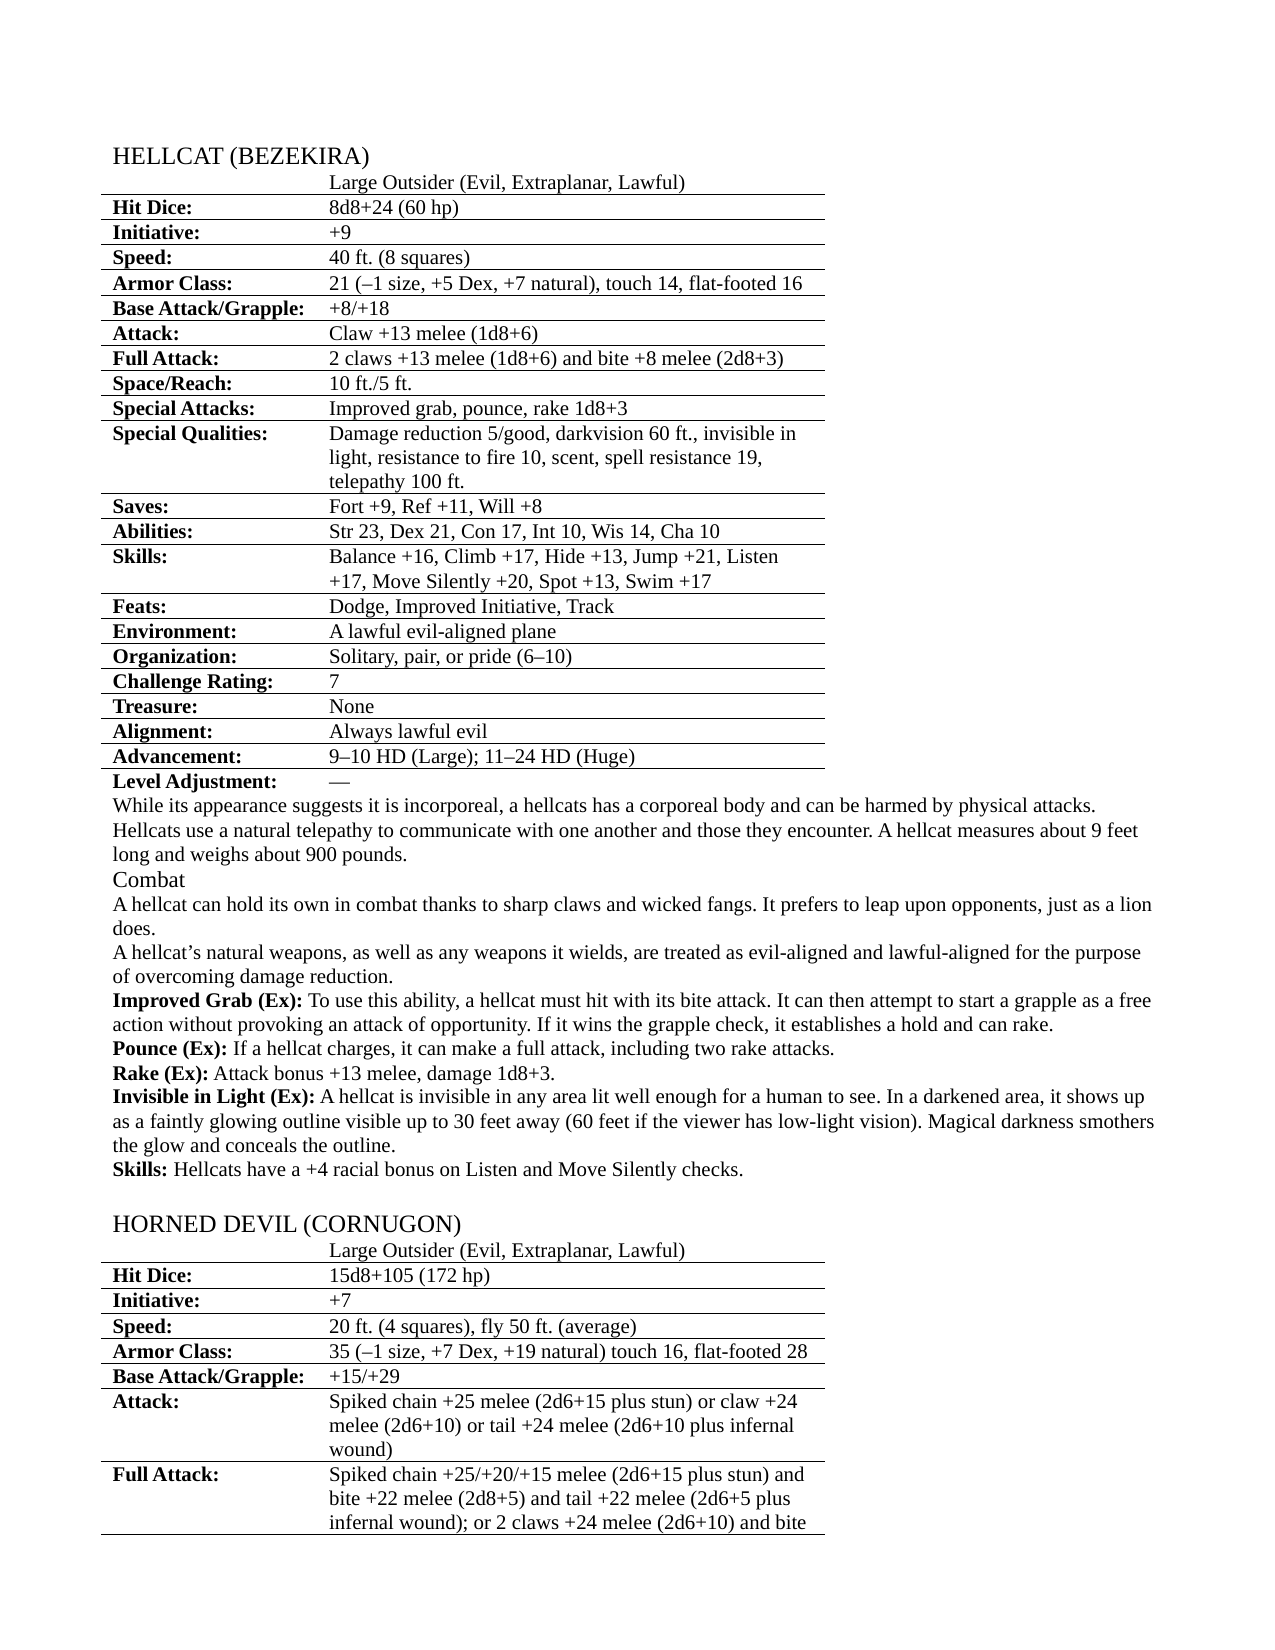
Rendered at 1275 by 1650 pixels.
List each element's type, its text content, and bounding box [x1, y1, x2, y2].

table_cell Saves: [101, 494, 318, 518]
text Skills: Hellcats have a +4 racial bonus on Listen and Move Silently checks. [112, 1157, 1162, 1181]
table_cell Environment: [101, 619, 318, 643]
text HORNED DEVIL (CORNUGON) [112, 1209, 1162, 1238]
text A hellcat can hold its own in combat thanks to sharp claws and wicked fangs. It prefers to leap upon opponents, just as a lion does. [112, 892, 1162, 940]
table_cell Spiked chain +25/+20/+15 melee (2d6+15 plus stun) and bite +22 melee (2d8+5) and tail +22 melee (2d6+5 plus infernal wound); or 2 claws +24 melee (2d6+10) and bite [318, 1462, 825, 1534]
text A hellcat’s natural weapons, as well as any weapons it wields, are treated as evil-aligned and lawful-aligned for the purpose of overcoming damage reduction. [112, 940, 1162, 988]
table_cell Advancement: [101, 744, 318, 768]
table_cell Claw +13 melee (1d8+6) [318, 321, 825, 345]
table_cell Always lawful evil [318, 719, 825, 743]
table_cell Hit Dice: [101, 1263, 318, 1287]
text Invisible in Light (Ex): A hellcat is invisible in any area lit well enough for a human to see. In a darkened area, it shows up as a faintly glowing outline visible up to 30 feet away (60 feet if the viewer has low-light vision). Magical darkness smothers the glow and conceals the outline. [112, 1084, 1162, 1157]
table_cell Base Attack/Grapple: [101, 1364, 318, 1388]
text Combat [112, 866, 1162, 892]
table_cell Spiked chain +25 melee (2d6+15 plus stun) or claw +24 melee (2d6+10) or tail +24 melee (2d6+10 plus infernal wound) [318, 1389, 825, 1461]
table_cell Space/Reach: [101, 371, 318, 395]
table_cell 20 ft. (4 squares), fly 50 ft. (average) [318, 1314, 825, 1338]
table_cell Initiative: [101, 1289, 318, 1312]
table_cell Attack: [101, 321, 318, 345]
table_cell Speed: [101, 1314, 318, 1338]
table_cell Abilities: [101, 519, 318, 543]
table_header Large Outsider (Evil, Extraplanar, Lawful) [318, 170, 825, 194]
table_cell Organization: [101, 644, 318, 668]
table_cell Treasure: [101, 694, 318, 718]
table_cell +15/+29 [318, 1364, 825, 1388]
table_cell Attack: [101, 1389, 318, 1461]
table_cell +7 [318, 1289, 825, 1312]
table_cell Base Attack/Grapple: [101, 296, 318, 319]
table_cell 2 claws +13 melee (1d8+6) and bite +8 melee (2d8+3) [318, 346, 825, 370]
table_cell Challenge Rating: [101, 669, 318, 693]
table_cell Hit Dice: [101, 195, 318, 219]
table_cell Level Adjustment: [101, 769, 318, 793]
table_cell Feats: [101, 594, 318, 618]
table_cell Special Qualities: [101, 421, 318, 493]
table_cell Balance +16, Climb +17, Hide +13, Jump +21, Listen +17, Move Silently +20, Spot +13, Swim +17 [318, 545, 825, 593]
table_header Large Outsider (Evil, Extraplanar, Lawful) [318, 1238, 825, 1262]
table_cell 40 ft. (8 squares) [318, 245, 825, 269]
table_cell 15d8+105 (172 hp) [318, 1263, 825, 1287]
table_cell 10 ft./5 ft. [318, 371, 825, 395]
table_cell Full Attack: [101, 346, 318, 370]
table_cell 7 [318, 669, 825, 693]
table_cell Fort +9, Ref +11, Will +8 [318, 494, 825, 518]
table_cell Improved grab, pounce, rake 1d8+3 [318, 396, 825, 420]
table_cell +9 [318, 220, 825, 244]
text Rake (Ex): Attack bonus +13 melee, damage 1d8+3. [112, 1060, 1162, 1084]
table_cell Damage reduction 5/good, darkvision 60 ft., invisible in light, resistance to fire 10, scent, spell resistance 19, telepathy 100 ft. [318, 421, 825, 493]
table_header [101, 1238, 318, 1262]
table_cell Speed: [101, 245, 318, 269]
table_cell Special Attacks: [101, 396, 318, 420]
table_cell 9–10 HD (Large); 11–24 HD (Huge) [318, 744, 825, 768]
table_cell 8d8+24 (60 hp) [318, 195, 825, 219]
table_cell A lawful evil-aligned plane [318, 619, 825, 643]
table_cell Armor Class: [101, 1339, 318, 1363]
table_cell Dodge, Improved Initiative, Track [318, 594, 825, 618]
table_cell Full Attack: [101, 1462, 318, 1534]
text While its appearance suggests it is incorporeal, a hellcats has a corporeal body and can be harmed by physical attacks. [112, 793, 1162, 817]
table_cell Solitary, pair, or pride (6–10) [318, 644, 825, 668]
table_cell Armor Class: [101, 270, 318, 294]
table_cell Str 23, Dex 21, Con 17, Int 10, Wis 14, Cha 10 [318, 519, 825, 543]
table_cell Initiative: [101, 220, 318, 244]
table_cell +8/+18 [318, 296, 825, 319]
table_cell None [318, 694, 825, 718]
table_cell 21 (–1 size, +5 Dex, +7 natural), touch 14, flat-footed 16 [318, 270, 825, 294]
text Improved Grab (Ex): To use this ability, a hellcat must hit with its bite attack. It can then attempt to start a grapple as a free action without provoking an attack of opportunity. If it wins the grapple check, it establishes a hold and can rake. [112, 988, 1162, 1036]
text HELLCAT (BEZEKIRA) [112, 141, 1162, 170]
text Pounce (Ex): If a hellcat charges, it can make a full attack, including two rake attacks. [112, 1036, 1162, 1060]
table_cell — [318, 769, 825, 793]
text Hellcats use a natural telepathy to communicate with one another and those they encounter. A hellcat measures about 9 feet long and weighs about 900 pounds. [112, 817, 1162, 866]
table_cell 35 (–1 size, +7 Dex, +19 natural) touch 16, flat-footed 28 [318, 1339, 825, 1363]
table_cell Skills: [101, 545, 318, 593]
table_cell Alignment: [101, 719, 318, 743]
table_header [101, 170, 318, 194]
